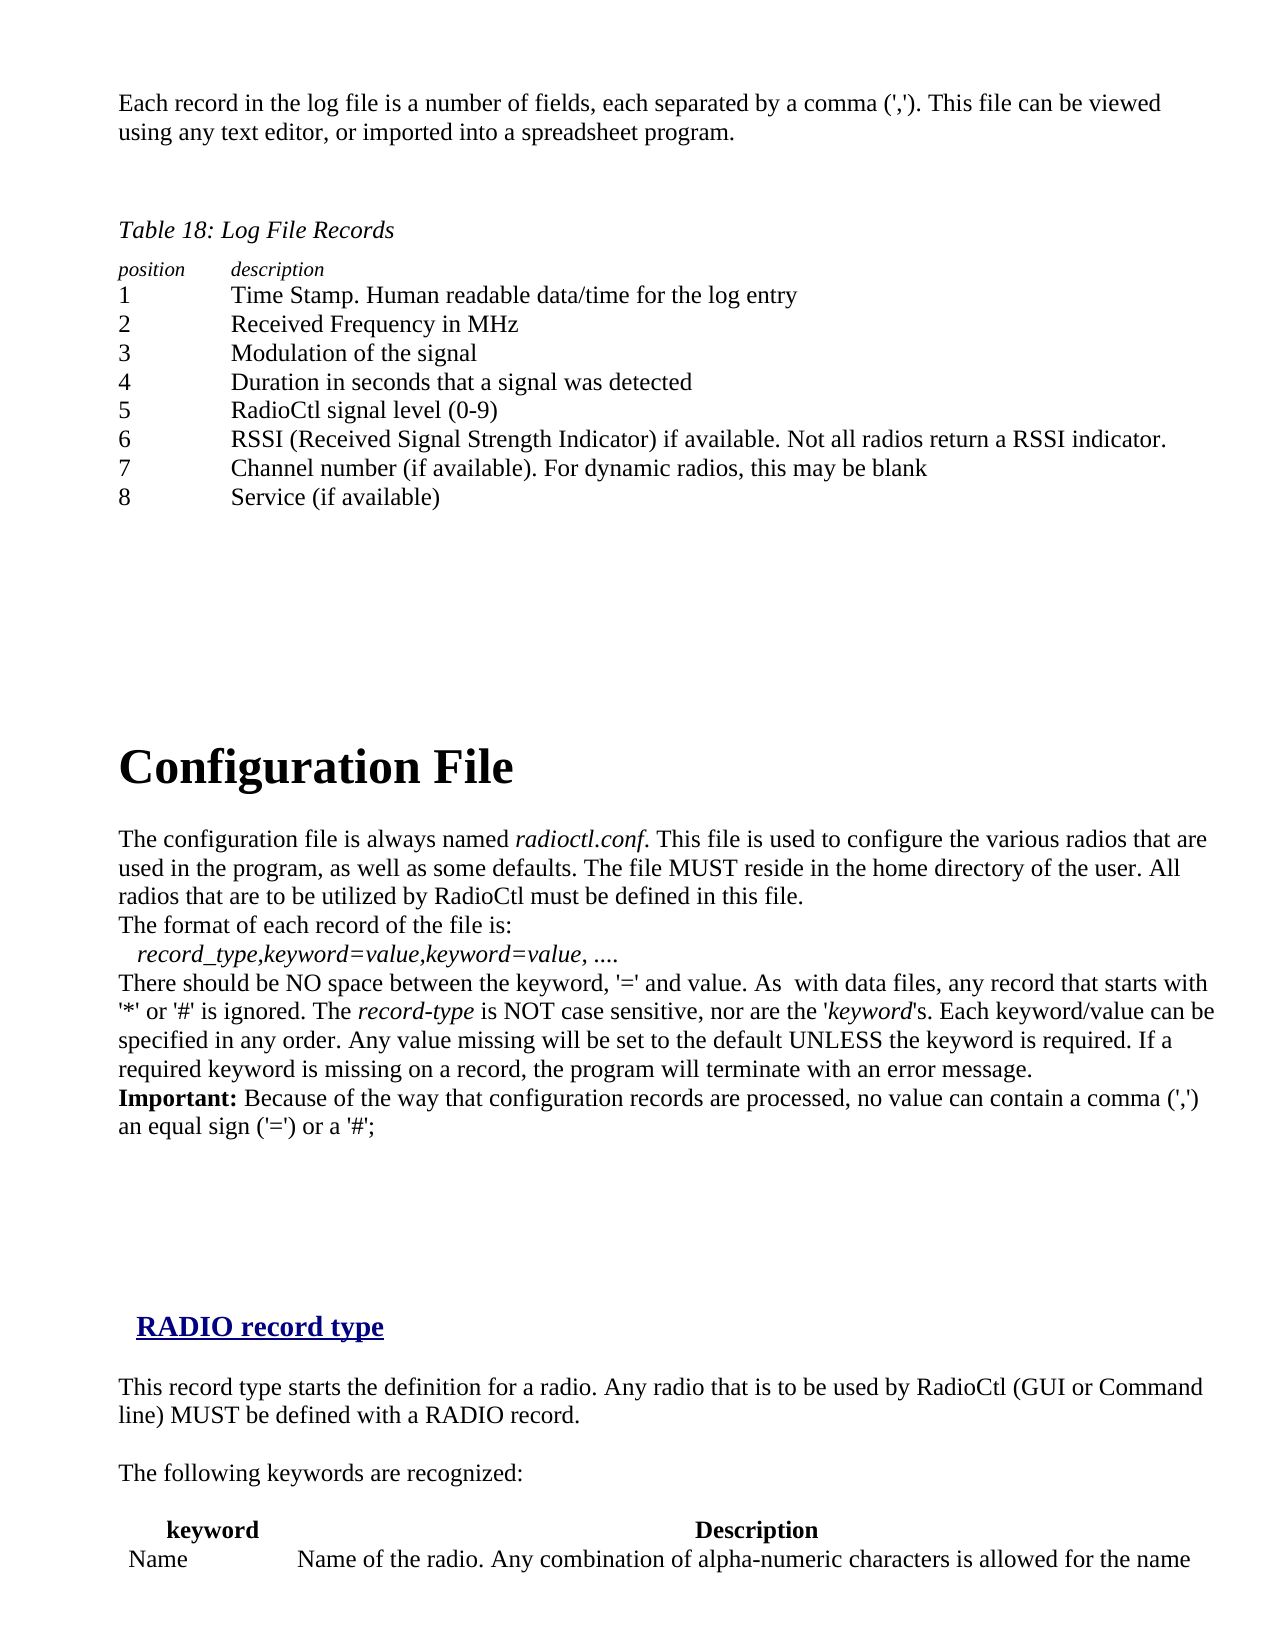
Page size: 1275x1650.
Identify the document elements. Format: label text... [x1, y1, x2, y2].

table_header description [231, 257, 1217, 281]
table_cell 3 [118, 338, 231, 367]
text record_type,keyword=value,keyword=value, .... [118, 939, 1216, 968]
table_cell RSSI (Received Signal Strength Indicator) if available. Not all radios return a RSSI indicator. [231, 424, 1217, 453]
table_header position [118, 257, 231, 281]
table_cell 7 [118, 453, 231, 482]
text This record type starts the definition for a radio. Any radio that is to be used by RadioCtl (GUI or Command line) MUST be defined with a RADIO record. [118, 1372, 1216, 1429]
table_cell 4 [118, 367, 231, 396]
table_cell 8 [118, 482, 231, 511]
text Important: Because of the way that configuration records are processed, no value can contain a comma (',') an equal sign ('=') or a '#'; [118, 1083, 1216, 1140]
table_cell Name [128, 1544, 297, 1573]
table_cell Channel number (if available). For dynamic radios, this may be blank [231, 453, 1217, 482]
table_cell 5 [118, 396, 231, 424]
table_cell Duration in seconds that a signal was detected [231, 367, 1217, 396]
text The configuration file is always named radioctl.conf. This file is used to configure the various radios that are used in the program, as well as some defaults. The file MUST reside in the home directory of the user. All radios that are to be utilized by RadioCtl must be defined in this file. [118, 824, 1216, 910]
table_header keyword [128, 1516, 297, 1544]
table_cell Service (if available) [231, 482, 1217, 511]
text The format of each record of the file is: [118, 910, 1216, 939]
table_header Description [297, 1516, 1217, 1544]
subtitle RADIO record type [136, 1309, 1216, 1342]
table_cell Modulation of the signal [231, 338, 1217, 367]
table_cell 2 [118, 309, 231, 338]
table_cell 1 [118, 281, 231, 309]
text The following keywords are recognized: [118, 1458, 1216, 1487]
table_cell RadioCtl signal level (0-9) [231, 396, 1217, 424]
table_cell Time Stamp. Human readable data/time for the log entry [231, 281, 1217, 309]
subtitle Configuration File [118, 737, 1216, 794]
table_cell 6 [118, 424, 231, 453]
text Table 18: Log File Records [118, 215, 1216, 244]
text Each record in the log file is a number of fields, each separated by a comma (','). This file can be viewed using any text editor, or imported into a spreadsheet program. [118, 88, 1216, 145]
text There should be NO space between the keyword, '=' and value. As with data files, any record that starts with '*' or '#' is ignored. The record-type is NOT case sensitive, nor are the 'keyword's. Each keyword/value can be specified in any order. Any value missing will be set to the default UNLESS the keyword is required. If a required keyword is missing on a record, the program will terminate with an error message. [118, 968, 1216, 1083]
table_cell Name of the radio. Any combination of alpha-numeric characters is allowed for the name [297, 1544, 1217, 1573]
table_cell Received Frequency in MHz [231, 309, 1217, 338]
